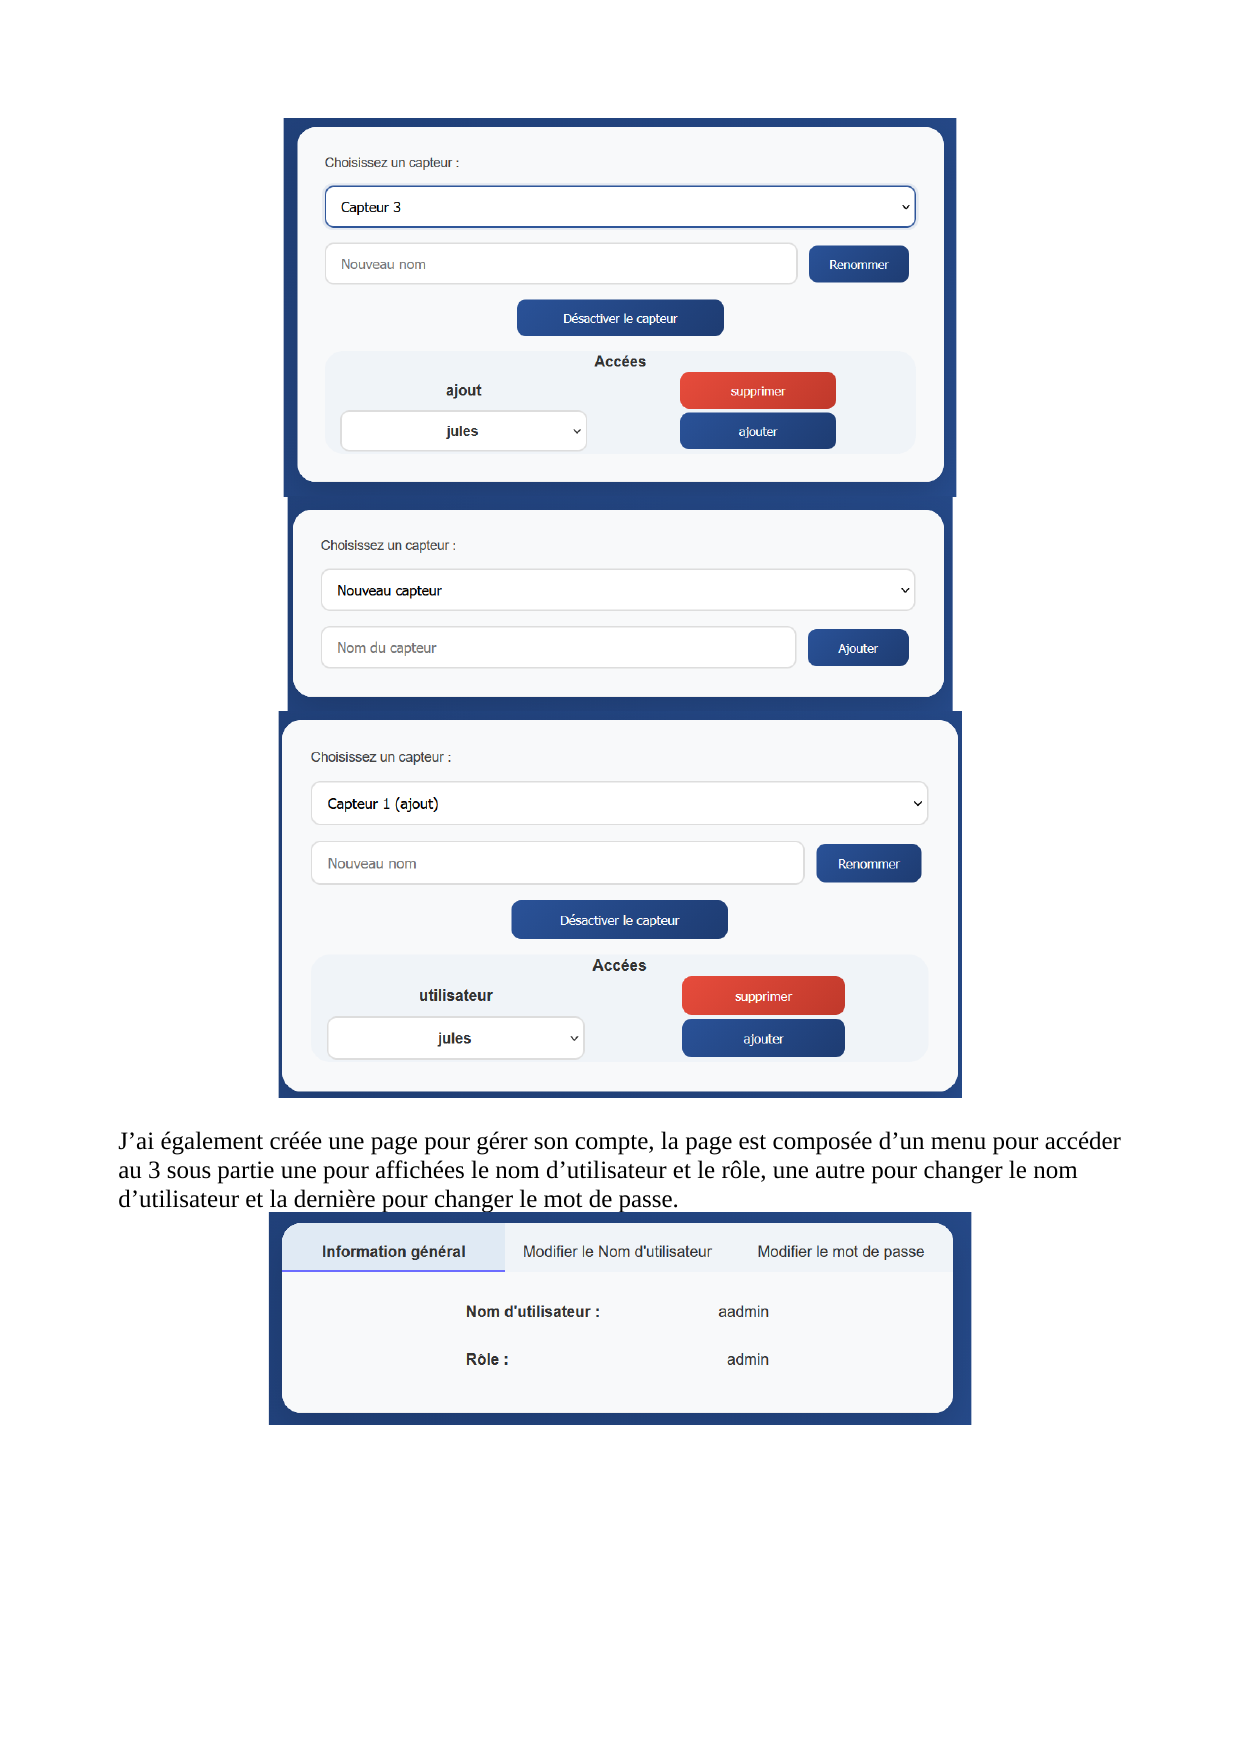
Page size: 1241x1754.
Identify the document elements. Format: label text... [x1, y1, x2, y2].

picture [278, 118, 962, 1098]
text J’ai également créée une page pour gérer son compte, la page est composée d’un menu pour accéder au 3 sous partie une pour affichées le nom d’utilisateur et le rôle, une autre pour changer le nom d’utilisateur et la dernière pour changer le mot de passe. [118, 1126, 1122, 1212]
picture [268, 1212, 972, 1425]
